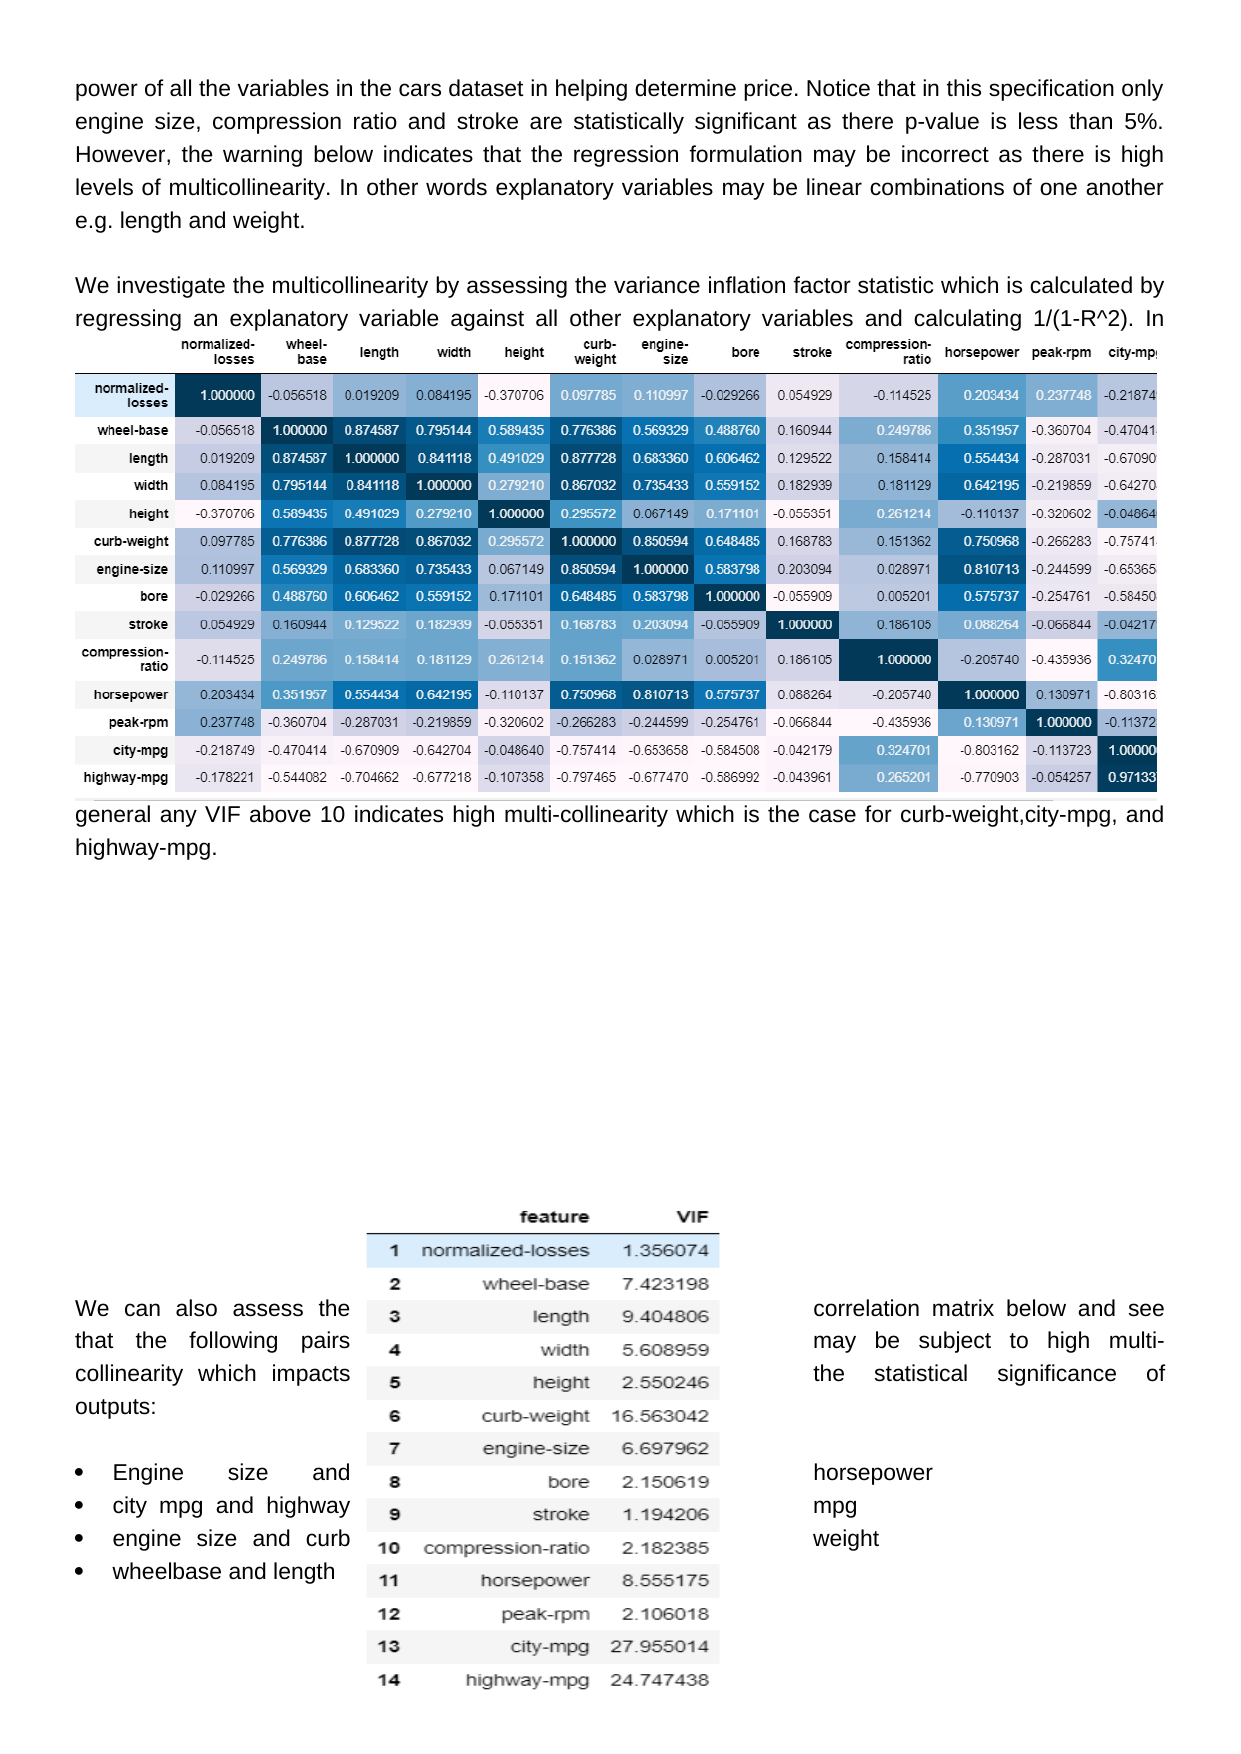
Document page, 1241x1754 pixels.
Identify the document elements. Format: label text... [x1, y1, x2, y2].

list weight [813, 1525, 1165, 1551]
list [813, 1558, 1165, 1584]
text general any VIF above 10 indicates high multi-collinearity which is the case for curb-weight,city-mpg, and highway-mpg. [75, 801, 1165, 860]
list wheelbase and length [75, 1558, 350, 1584]
text The regression model above is an ordinary least squared specification which aims to understand the predictive power of all the variables in the cars dataset in helping determine price. Notice that in this specification only engine size, compression ratio and stroke are statistically significant as there p-value is less than 5%. However, the warning below indicates that the regression formulation may be incorrect as there is high levels of multicollinearity. In other words explanatory variables may be linear combinations of one another e.g. length and weight. [75, 75, 1165, 233]
list city mpg and highway mpg [75, 1492, 350, 1518]
list engine size and curb [75, 1525, 350, 1551]
list horsepower [813, 1459, 1165, 1486]
text We investigate the multicollinearity by assessing the variance inflation factor statistic which is calculated by regressing an explanatory variable against all other explanatory variables and calculating 1/(1-R^2). In [75, 272, 1165, 333]
text We can also assess the correlation matrix below and see that the following pairs may be subject to high multi-collinearity which impacts the statistical significance of outputs: [813, 1294, 1165, 1420]
text We can also assess the correlation matrix below and see that the following pairs may be subject to high multi-collinearity which impacts the statistical significance of outputs: [75, 1294, 350, 1420]
list Engine size and [75, 1459, 350, 1486]
list city mpg and highway mpg [813, 1492, 1165, 1518]
